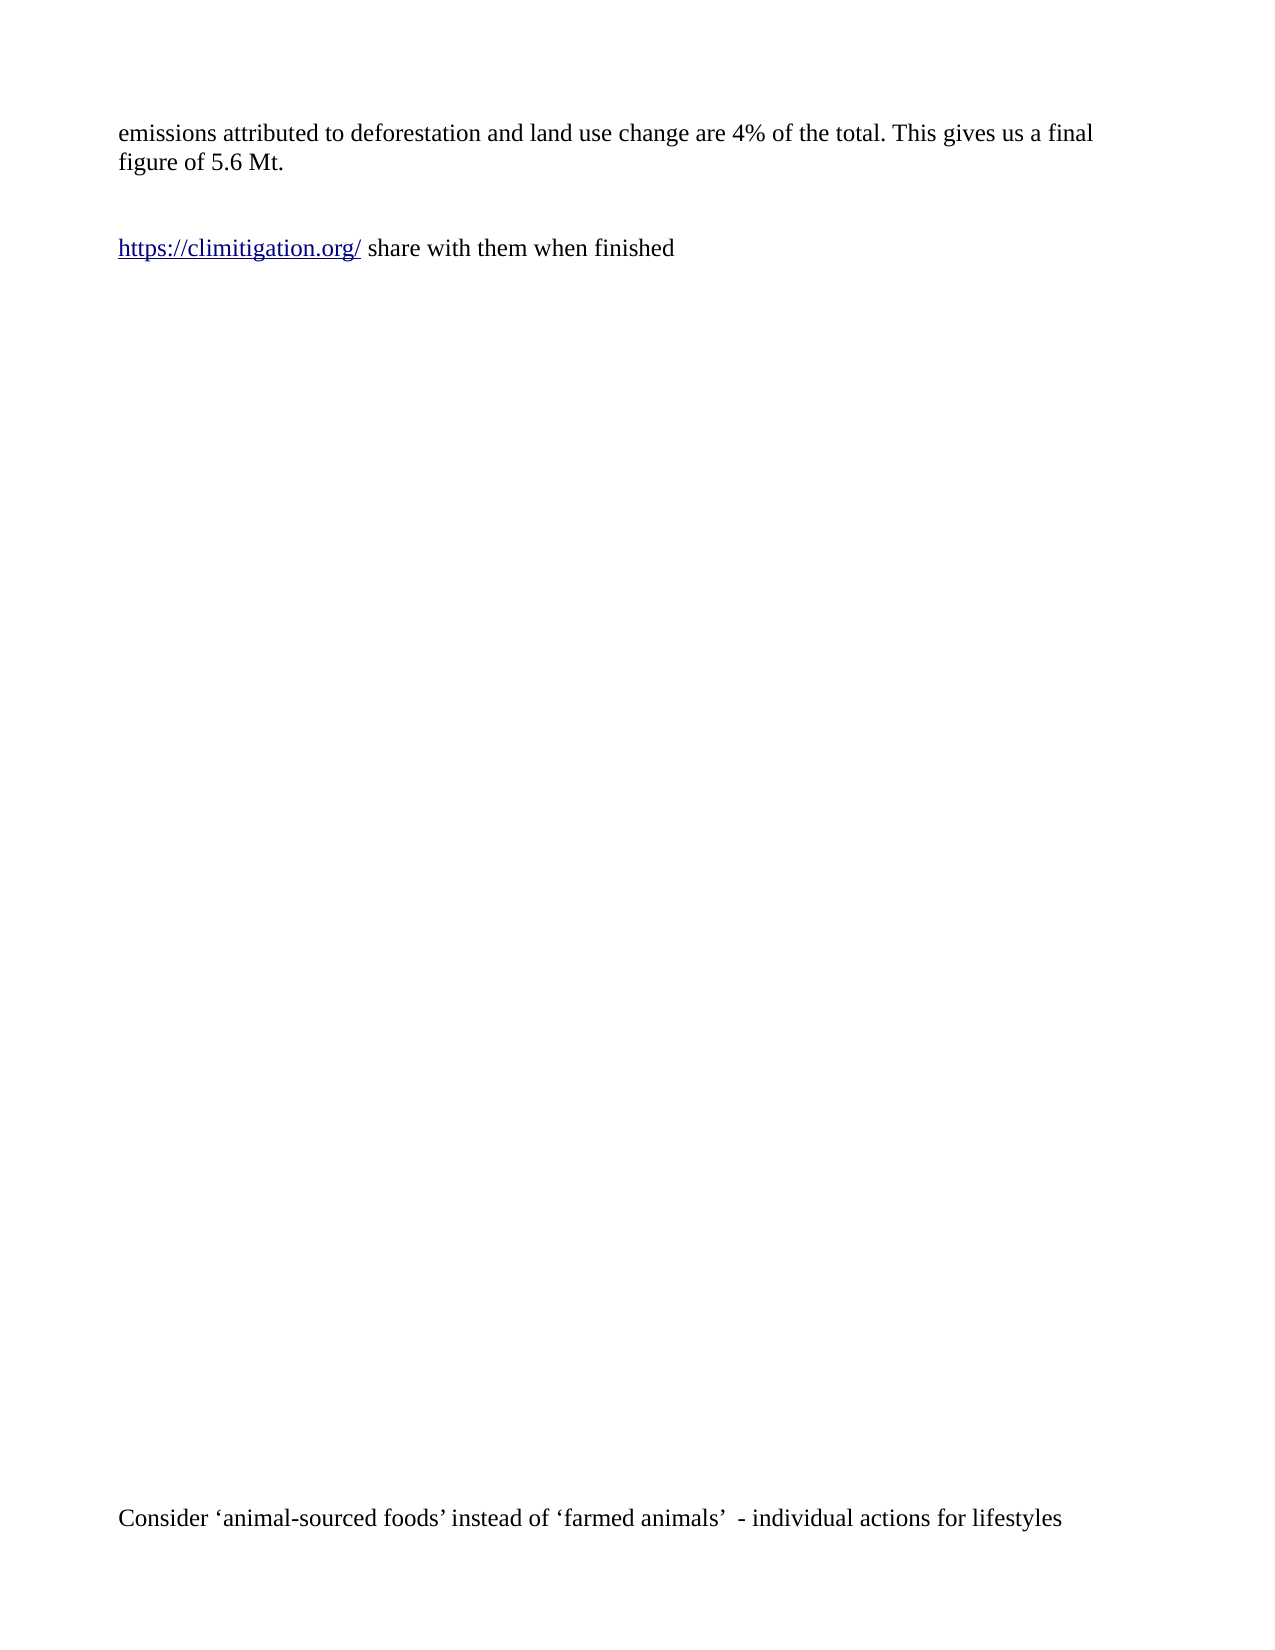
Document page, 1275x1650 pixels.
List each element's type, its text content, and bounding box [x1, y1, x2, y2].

text emissions attributed to deforestation and land use change are 4% of the total. This gives us a final figure of 5.6 Mt. [118, 118, 1157, 176]
text https://climitigation.org/ share with them when finished [118, 233, 1157, 262]
